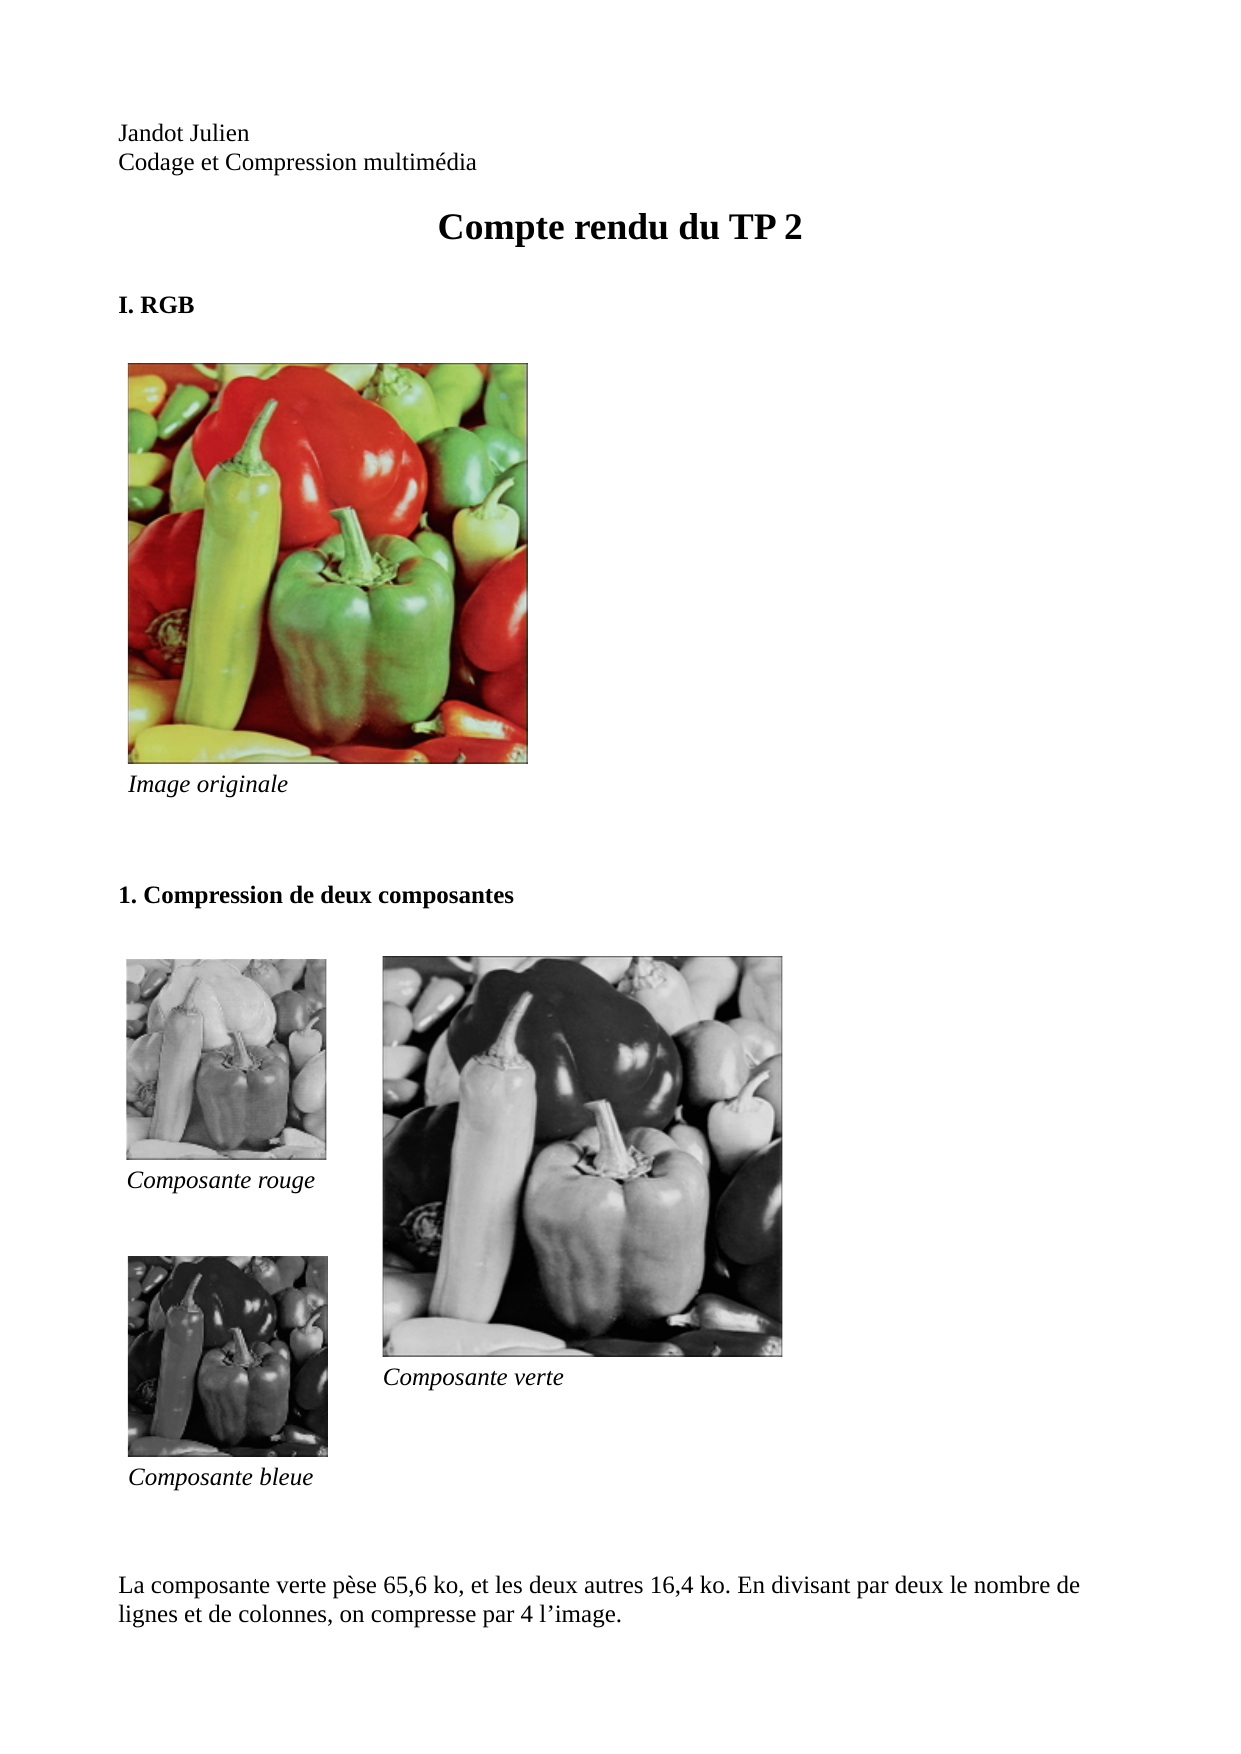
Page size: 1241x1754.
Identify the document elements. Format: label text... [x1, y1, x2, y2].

picture [126, 959, 327, 1160]
text Compte rendu du TP 2 [118, 204, 1122, 247]
text Composante verte [383, 1357, 783, 1390]
text Image originale [128, 764, 528, 797]
text La composante verte pèse 65,6 ko, et les deux autres 16,4 ko. En divisant par deux le nombre de lignes et de colonnes, on compresse par 4 l’image. [118, 1570, 1122, 1627]
picture [382, 956, 783, 1357]
text Composante rouge [126, 1160, 326, 1193]
text Codage et Compression multimédia [118, 147, 1122, 176]
text Jandot Julien [118, 118, 1122, 147]
text 1. Compression de deux composantes [118, 880, 1122, 909]
picture [127, 363, 528, 764]
text I. RGB [118, 291, 1122, 319]
text Composante bleue [128, 1457, 328, 1491]
picture [127, 1256, 328, 1457]
